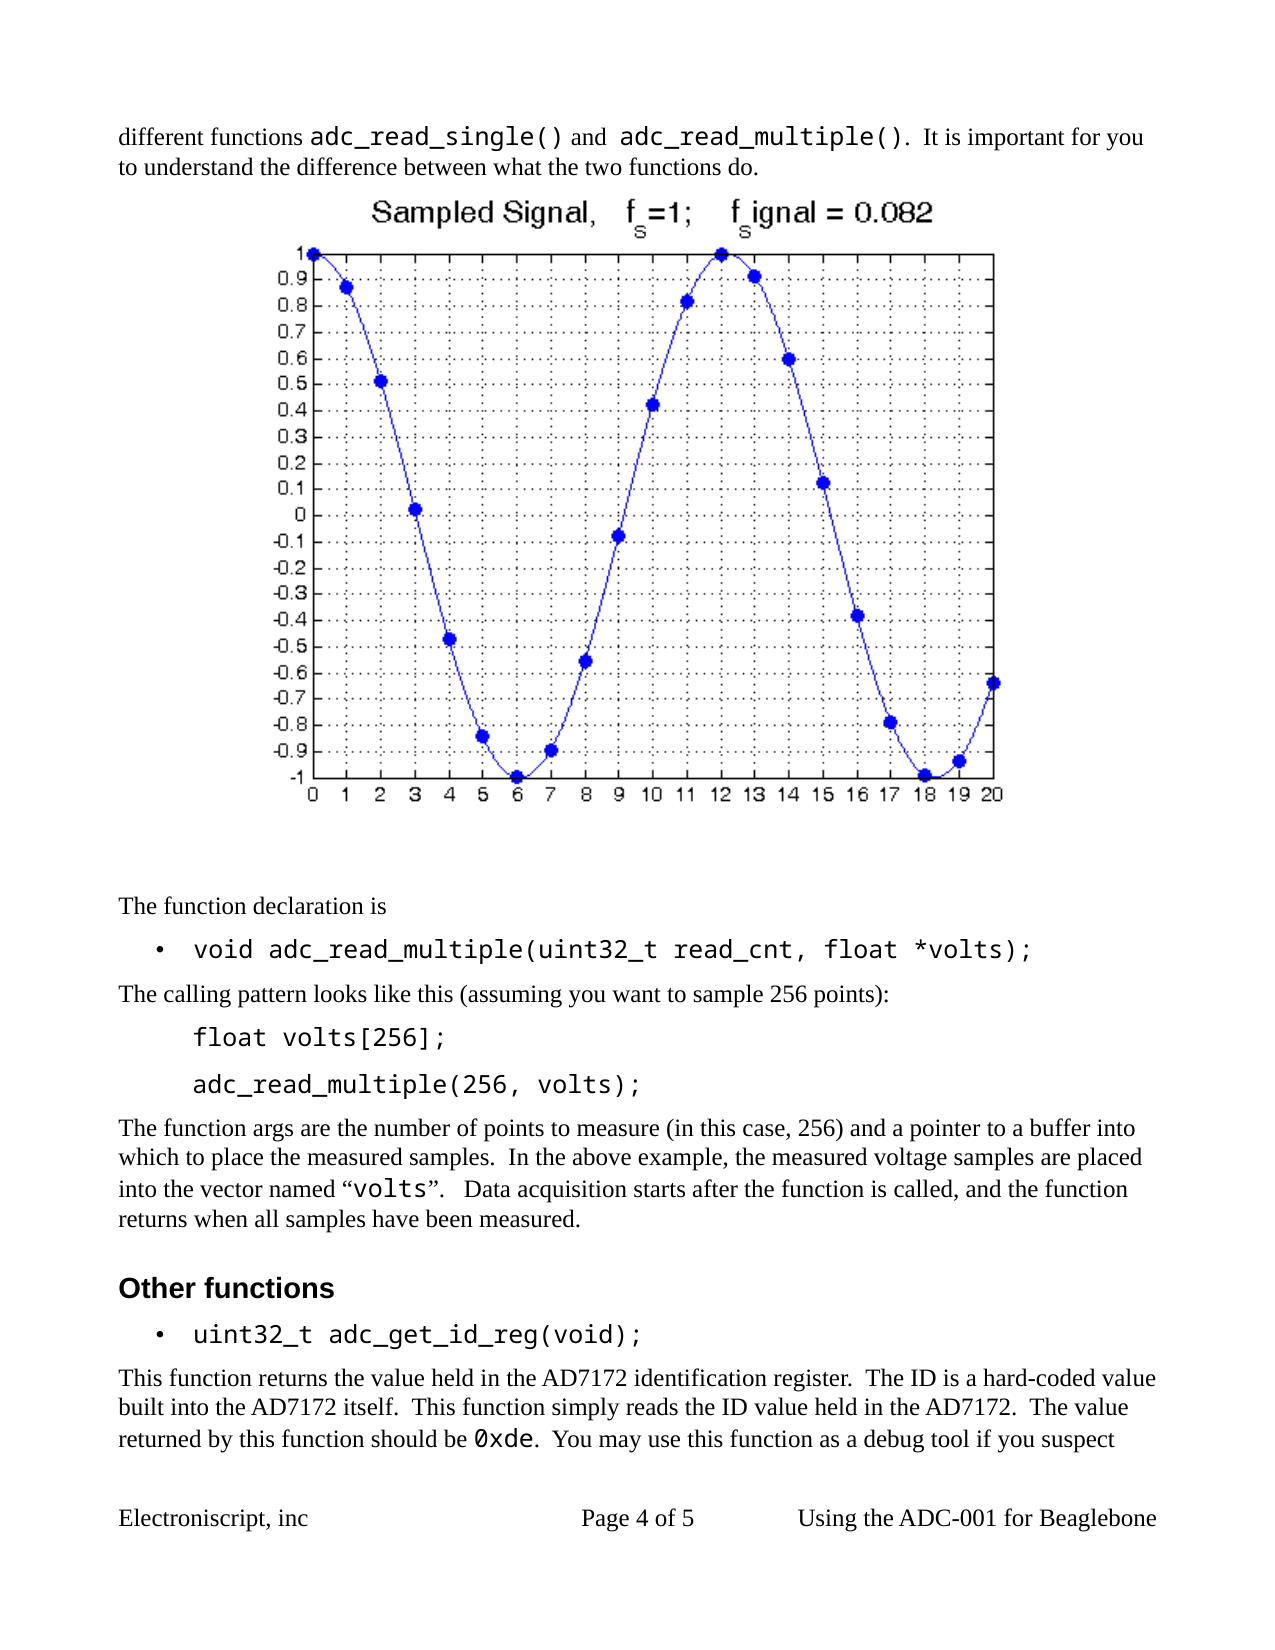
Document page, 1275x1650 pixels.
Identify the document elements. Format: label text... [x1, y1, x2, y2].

picture [199, 193, 1076, 850]
list uint32_t adc_get_id_reg(void); [156, 1317, 1157, 1351]
text The function declaration is [118, 891, 1157, 919]
text float volts[256]; [192, 1020, 1157, 1054]
text The calling pattern looks like this (assuming you want to sample 256 points): [118, 979, 1157, 1007]
text The function args are the number of points to measure (in this case, 256) and a pointer to a buffer into which to place the measured samples. In the above example, the measured voltage samples are placed into the vector named “volts”. Data acquisition starts after the function is called, and the function returns when all samples have been measured. [118, 1113, 1157, 1233]
subtitle Other functions [118, 1271, 1157, 1304]
list void adc_read_multiple(uint32_t read_cnt, float *volts); [156, 932, 1157, 966]
text different functions adc_read_single() and adc_read_multiple(). It is important for you to understand the difference between what the two functions do. [118, 118, 1157, 181]
text This function returns the value held in the AD7172 identification register. The ID is a hard-coded value built into the AD7172 itself. This function simply reads the ID value held in the AD7172. The value returned by this function should be 0xde. You may use this function as a debug tool if you suspect [118, 1363, 1157, 1455]
text adc_read_multiple(256, volts); [192, 1066, 1157, 1101]
